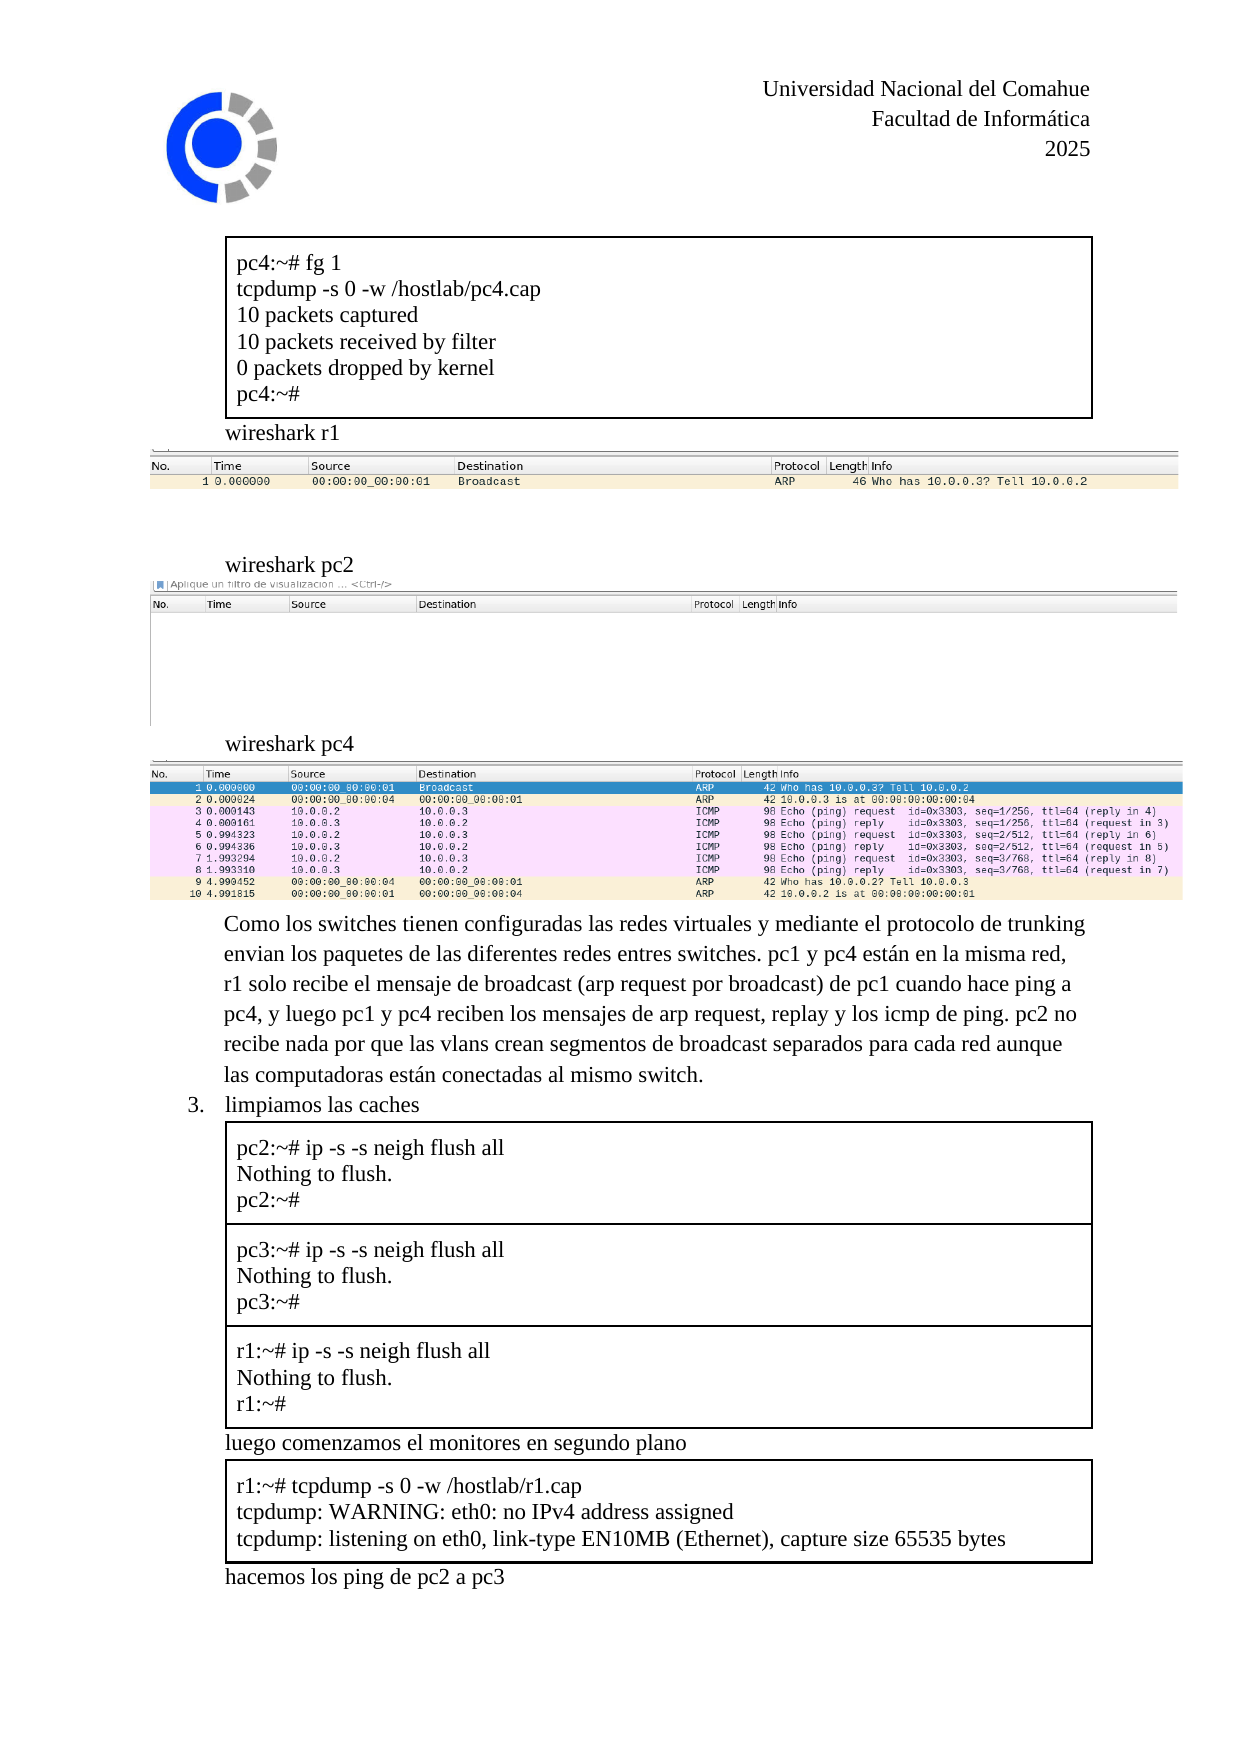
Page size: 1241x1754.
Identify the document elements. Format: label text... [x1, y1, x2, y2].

text hacemos los ping de pc2 a pc3 [225, 1564, 1090, 1590]
picture [153, 78, 293, 211]
picture [150, 760, 1183, 906]
picture [150, 581, 1178, 726]
table_cell r1:~# ip -s -s neigh flush all Nothing to flush. r1:~# [227, 1327, 1091, 1427]
table_cell pc3:~# ip -s -s neigh flush all Nothing to flush. pc3:~# [227, 1225, 1091, 1325]
table_cell pc4:~# fg 1 tcpdump -s 0 -w /hostlab/pc4.cap 10 packets captured 10 packets received by filter 0 packets dropped by kernel pc4:~# [227, 238, 1091, 417]
table_header r1:~# tcpdump -s 0 -w /hostlab/r1.cap tcpdump: WARNING: eth0: no IPv4 address assigned tcpdump: listening on eth0, link-type EN10MB (Ethernet), capture size 65535 bytes [227, 1461, 1091, 1561]
table_header pc2:~# ip -s -s neigh flush all Nothing to flush. pc2:~# [227, 1123, 1091, 1223]
picture [150, 449, 1179, 547]
list limpiamos las caches [187, 1091, 1090, 1117]
text Como los switches tienen configuradas las redes virtuales y mediante el protocolo de trunking envian los paquetes de las diferentes redes entres switches. pc1 y pc4 están en la misma red, r1 solo recibe el mensaje de broadcast (arp request por broadcast) de pc1 cuando hace ping a pc4, y luego pc1 y pc4 reciben los mensajes de arp request, replay y los icmp de ping. pc2 no recibe nada por que las vlans crean segmentos de broadcast separados para cada red aunque las computadoras están conectadas al mismo switch. [224, 910, 1090, 1087]
text luego comenzamos el monitores en segundo plano [225, 1429, 1090, 1456]
text wireshark pc2 [225, 551, 1090, 577]
text wireshark pc4 [225, 730, 1090, 756]
text wireshark r1 [225, 419, 1090, 446]
